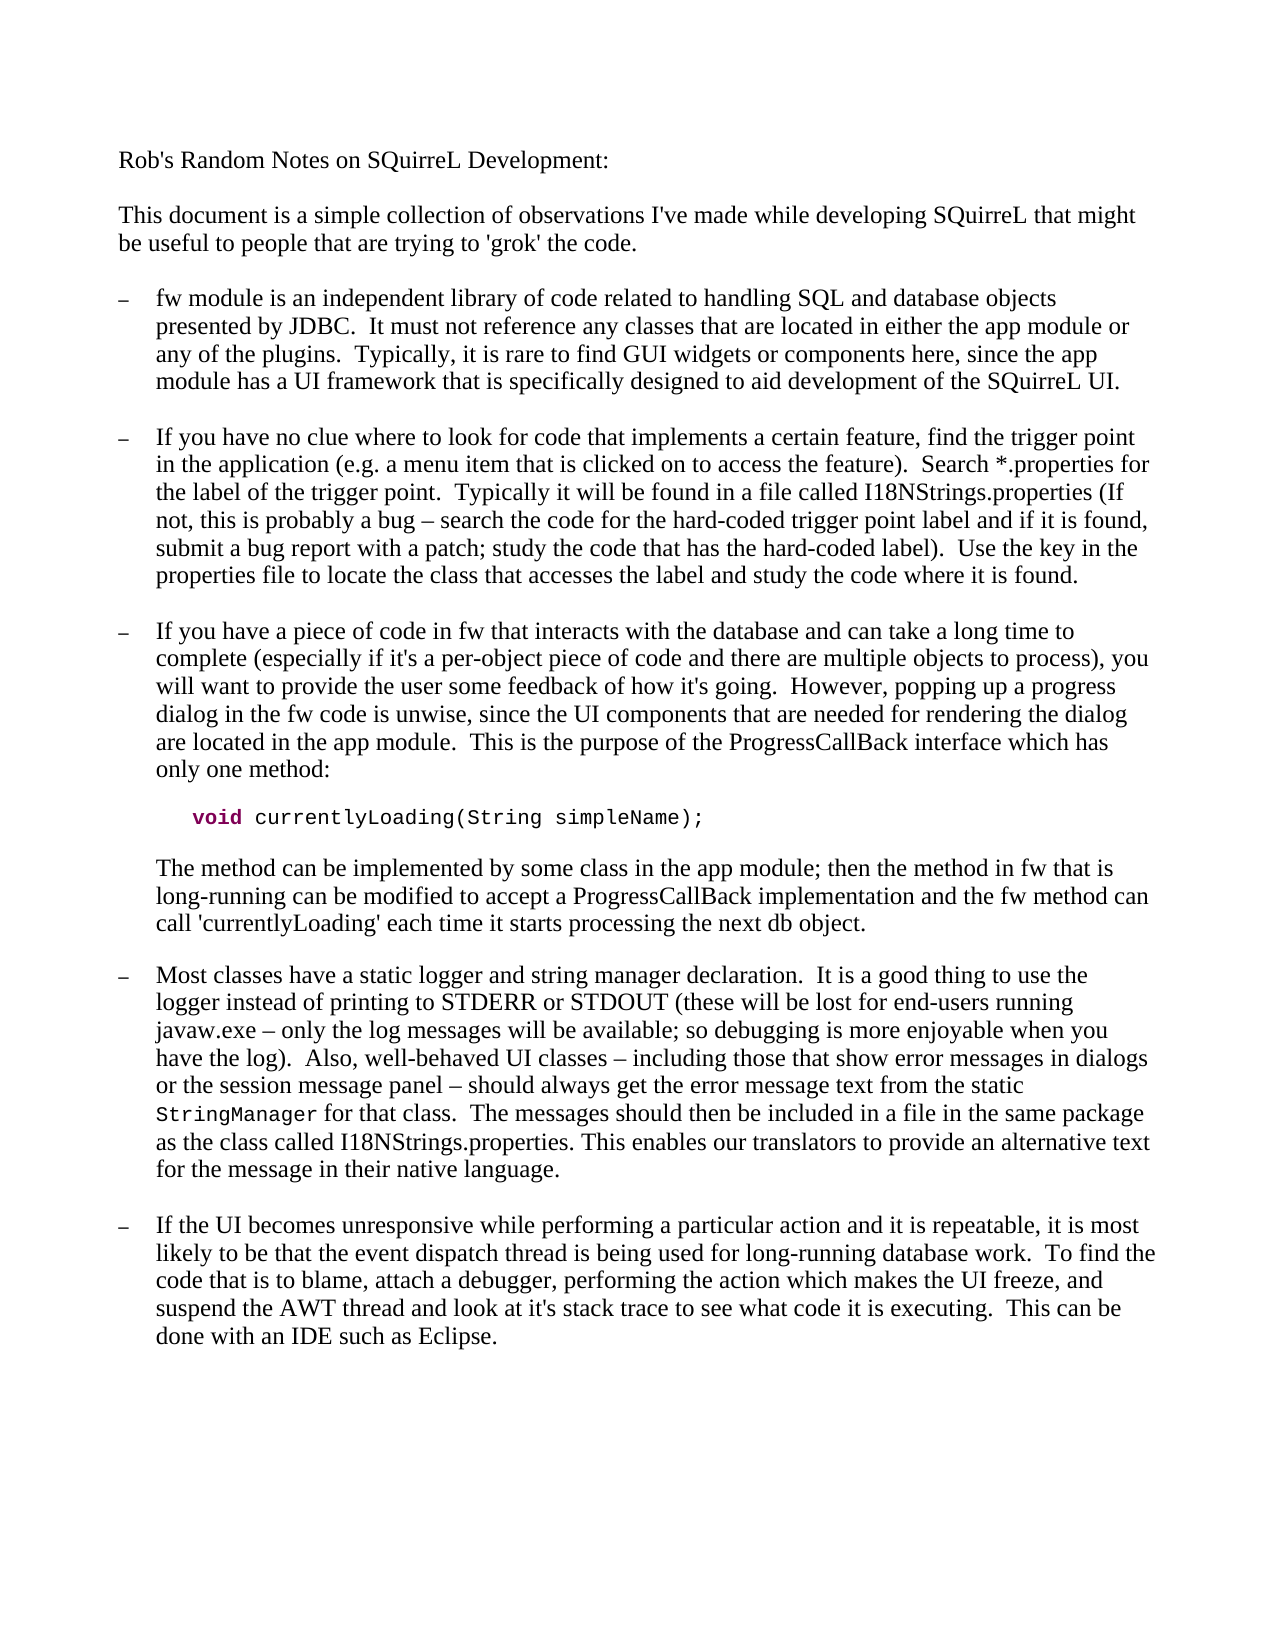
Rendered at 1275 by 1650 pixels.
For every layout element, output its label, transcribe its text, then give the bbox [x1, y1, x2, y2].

list If you have no clue where to look for code that implements a certain feature, find the trigger point in the application (e.g. a menu item that is clicked on to access the feature). Search *.properties for the label of the trigger point. Typically it will be found in a file called I18NStrings.properties (If not, this is probably a bug – search the code for the hard-coded trigger point label and if it is found, submit a bug report with a patch; study the code that has the hard-coded label). Use the key in the properties file to locate the class that accesses the label and study the code where it is found. [118, 423, 1157, 589]
list If the UI becomes unresponsive while performing a particular action and it is repeatable, it is most likely to be that the event dispatch thread is being used for long-running database work. To find the code that is to blame, attach a debugger, performing the action which makes the UI freeze, and suspend the AWT thread and look at it's stack trace to see what code it is executing. This can be done with an IDE such as Eclipse. [118, 1211, 1157, 1349]
text Rob's Random Notes on SQuirreL Development: [118, 146, 1157, 173]
text This document is a simple collection of observations I've made while developing SQuirreL that might be useful to people that are trying to 'grok' the code. [118, 201, 1157, 257]
text The method can be implemented by some class in the app module; then the method in fw that is long-running can be modified to accept a ProgressCallBack implementation and the fw method can call 'currentlyLoading' each time it starts processing the next db object. [156, 854, 1157, 937]
list Most classes have a static logger and string manager declaration. It is a good thing to use the logger instead of printing to STDERR or STDOUT (these will be lost for end-users running javaw.exe – only the log messages will be available; so debugging is more enjoyable when you have the log). Also, well-behaved UI classes – including those that show error messages in dialogs or the session message panel – should always get the error message text from the static StringManager for that class. The messages should then be included in a file in the same package as the class called I18NStrings.properties. This enables our translators to provide an alternative text for the message in their native language. [118, 961, 1157, 1183]
list If you have a piece of code in fw that interacts with the database and can take a long time to complete (especially if it's a per-object piece of code and there are multiple objects to process), you will want to provide the user some feedback of how it's going. However, popping up a progress dialog in the fw code is unwise, since the UI components that are needed for rendering the dialog are located in the app module. This is the purpose of the ProgressCallBack interface which has only one method: [118, 617, 1157, 783]
text void currentlyLoading(String simpleName); [118, 807, 1157, 830]
list fw module is an independent library of code related to handling SQL and database objects presented by JDBC. It must not reference any classes that are located in either the app module or any of the plugins. Typically, it is rare to find GUI widgets or components here, since the app module has a UI framework that is specifically designed to aid development of the SQuirreL UI. [118, 284, 1157, 395]
